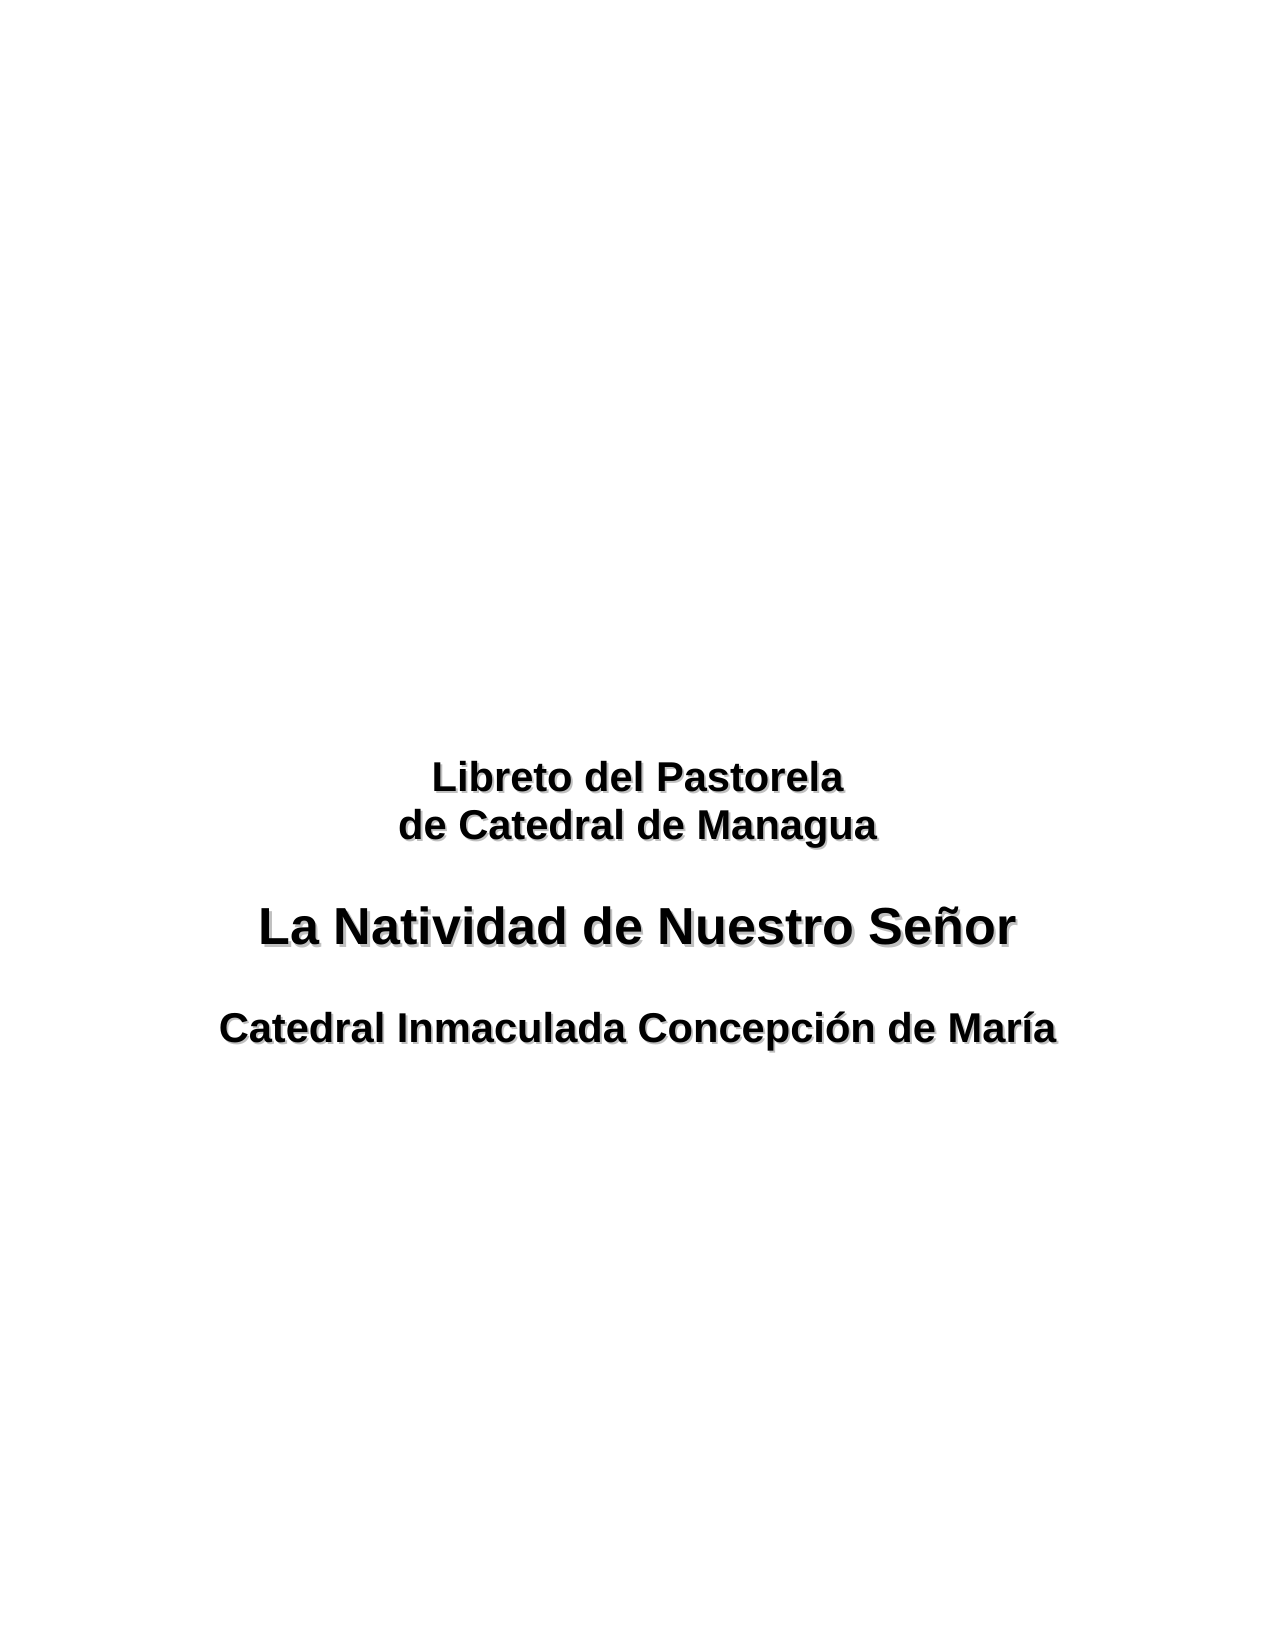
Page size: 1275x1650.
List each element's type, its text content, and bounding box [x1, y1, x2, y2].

text Catedral Inmaculada Concepción de María [118, 1004, 1157, 1052]
text de Catedral de Managua [118, 800, 1157, 848]
text Libreto del Pastorela [118, 752, 1157, 800]
text La Natividad de Nuestro Señor [118, 896, 1157, 956]
